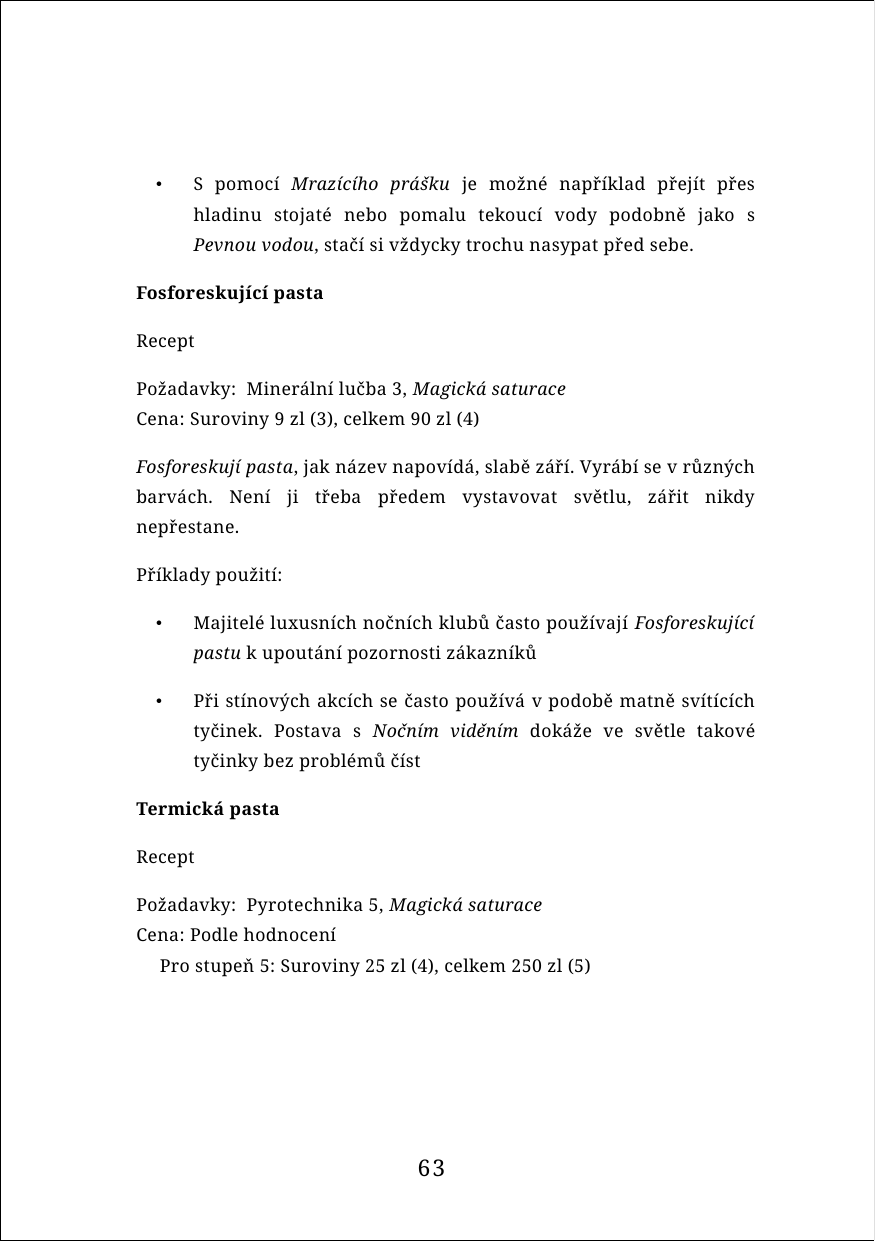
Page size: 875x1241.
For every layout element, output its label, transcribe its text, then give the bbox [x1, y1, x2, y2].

text Termická pasta [136, 797, 756, 821]
list Při stínových akcích se často používá v podobě matně svítících tyčinek. Postava s Nočním viděním dokáže ve světle takové tyčinky bez problémů číst [156, 688, 756, 773]
list S pomocí Mrazícího prášku je možné například přejít přes hladinu stojaté nebo pomalu tekoucí vody podobně jako s Pevnou vodou, stačí si vždycky trochu nasypat před sebe. [156, 172, 756, 256]
text Příklady použití: [136, 562, 756, 587]
text Recept [136, 328, 756, 352]
list Majitelé luxusních nočních klubů často používají Fosforeskující pastu k upoutání pozornosti zákazníků [156, 610, 756, 665]
text Recept [136, 845, 756, 869]
text Požadavky: Minerální lučba 3, Magická saturace Cena: Suroviny 9 zl (3), celkem 90 zl (4) [136, 376, 756, 430]
text Fosforeskují pasta, jak název napovídá, slabě září. Vyrábí se v různých barvách. Není ji třeba předem vystavovat světlu, zářit nikdy nepřestane. [136, 454, 756, 539]
text Fosforeskující pasta [136, 280, 756, 304]
text Požadavky: Pyrotechnika 5, Magická saturace Cena: Podle hodnocení Pro stupeň 5: Suroviny 25 zl (4), celkem 250 zl (5) [136, 893, 756, 977]
